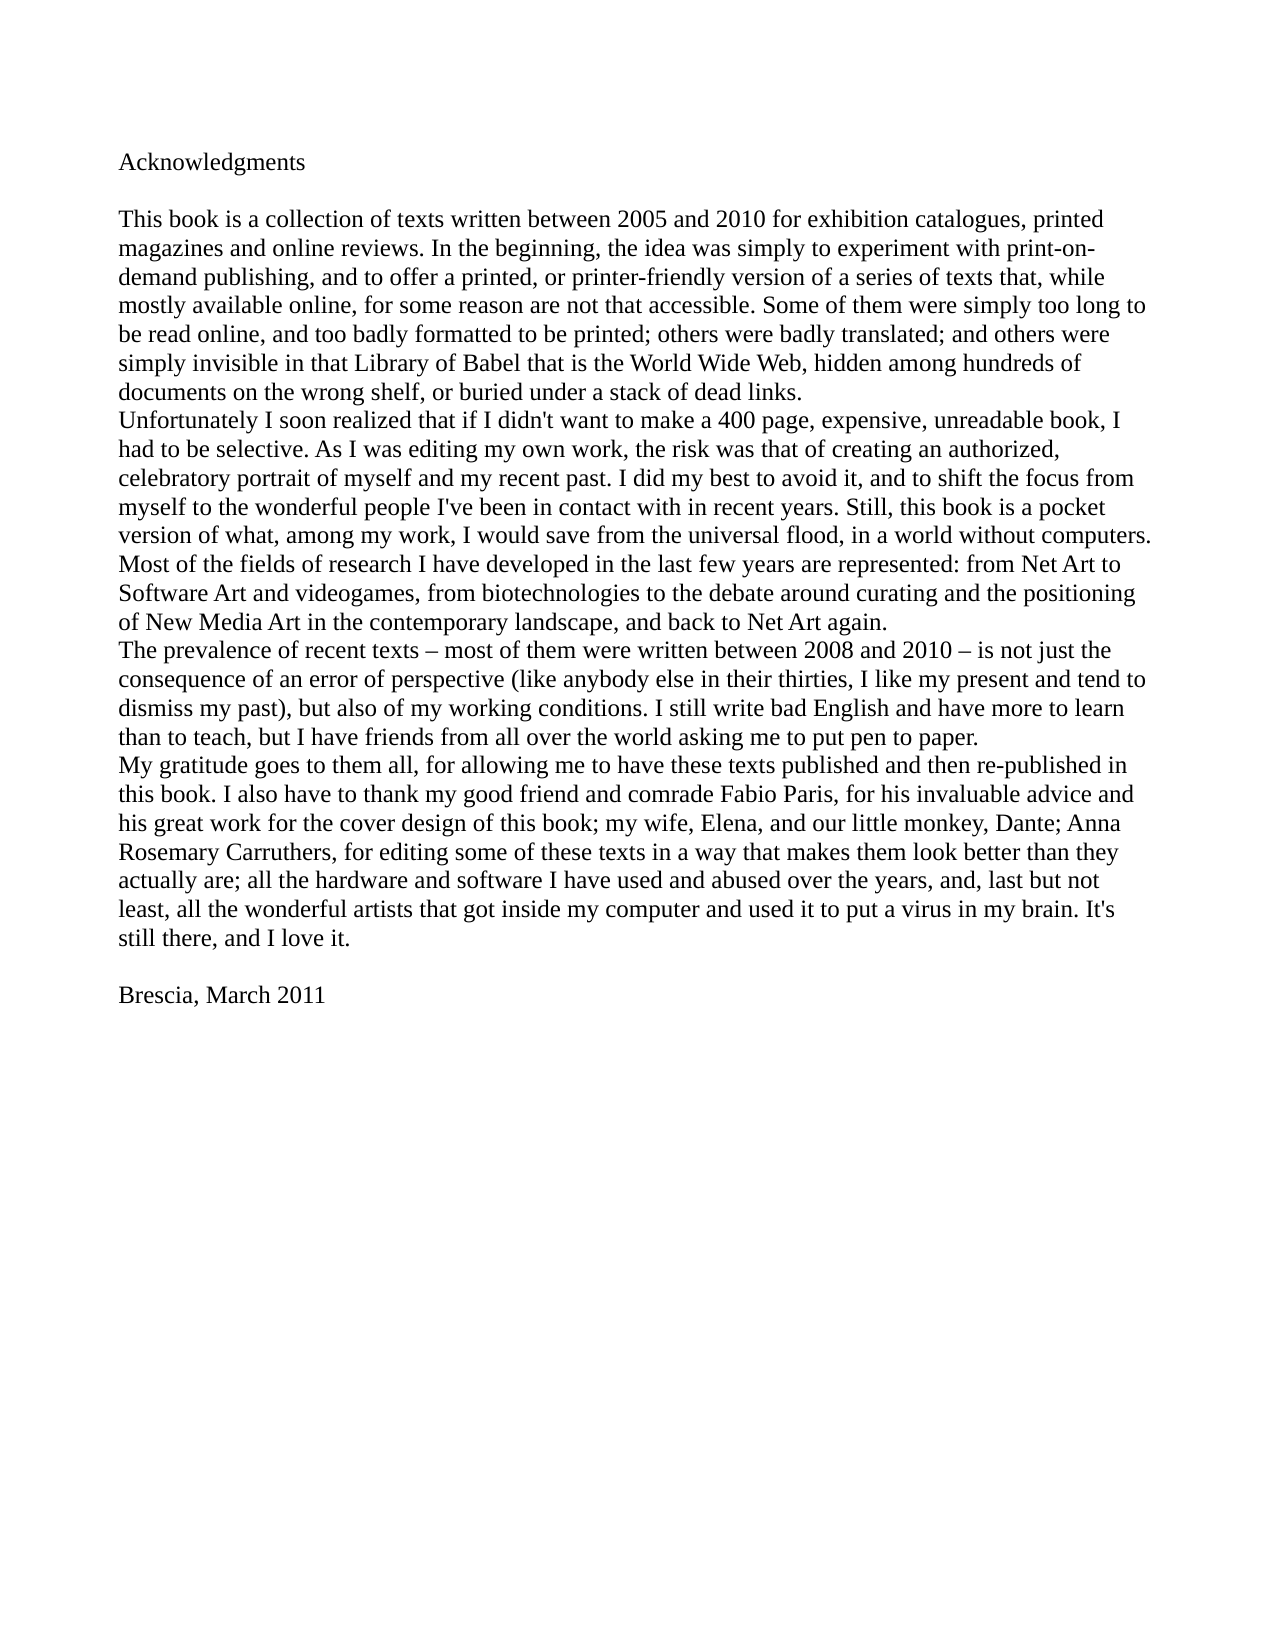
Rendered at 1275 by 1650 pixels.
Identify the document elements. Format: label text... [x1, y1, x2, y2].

text Acknowledgments [118, 147, 1157, 176]
text The prevalence of recent texts – most of them were written between 2008 and 2010 – is not just the consequence of an error of perspective (like anybody else in their thirties, I like my present and tend to dismiss my past), but also of my working conditions. I still write bad English and have more to learn than to teach, but I have friends from all over the world asking me to put pen to paper. [118, 636, 1157, 751]
text Unfortunately I soon realized that if I didn't want to make a 400 page, expensive, unreadable book, I had to be selective. As I was editing my own work, the risk was that of creating an authorized, celebratory portrait of myself and my recent past. I did my best to avoid it, and to shift the focus from myself to the wonderful people I've been in contact with in recent years. Still, this book is a pocket version of what, among my work, I would save from the universal flood, in a world without computers. Most of the fields of research I have developed in the last few years are represented: from Net Art to Software Art and videogames, from biotechnologies to the debate around curating and the positioning of New Media Art in the contemporary landscape, and back to Net Art again. [118, 406, 1157, 636]
text Brescia, March 2011 [118, 981, 1157, 1009]
text This book is a collection of texts written between 2005 and 2010 for exhibition catalogues, printed magazines and online reviews. In the beginning, the idea was simply to experiment with print-on-demand publishing, and to offer a printed, or printer-friendly version of a series of texts that, while mostly available online, for some reason are not that accessible. Some of them were simply too long to be read online, and too badly formatted to be printed; others were badly translated; and others were simply invisible in that Library of Babel that is the World Wide Web, hidden among hundreds of documents on the wrong shelf, or buried under a stack of dead links. [118, 204, 1157, 406]
text My gratitude goes to them all, for allowing me to have these texts published and then re-published in this book. I also have to thank my good friend and comrade Fabio Paris, for his invaluable advice and his great work for the cover design of this book; my wife, Elena, and our little monkey, Dante; Anna Rosemary Carruthers, for editing some of these texts in a way that makes them look better than they actually are; all the hardware and software I have used and abused over the years, and, last but not least, all the wonderful artists that got inside my computer and used it to put a virus in my brain. It's still there, and I love it. [118, 751, 1157, 952]
